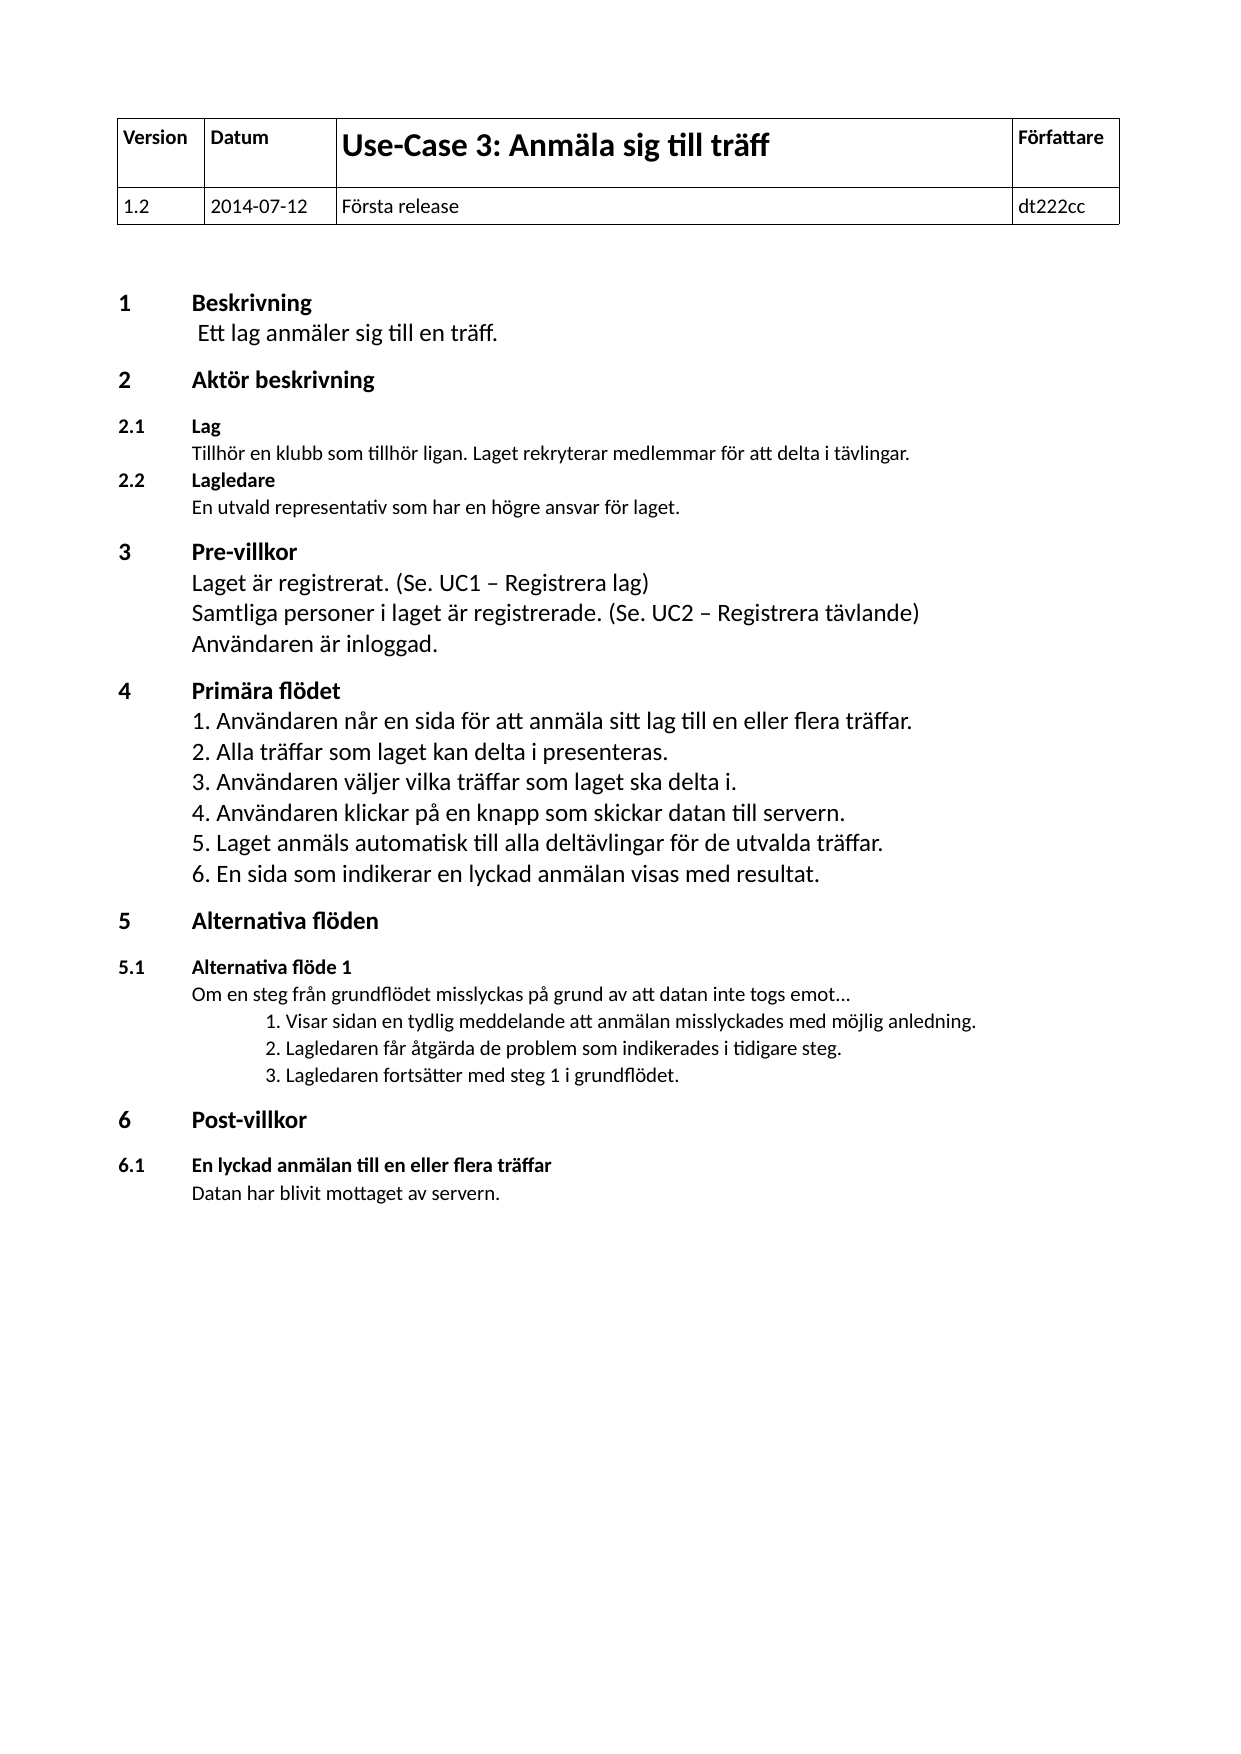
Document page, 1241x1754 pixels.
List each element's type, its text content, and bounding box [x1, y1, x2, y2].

table_cell 1.2 [118, 188, 204, 224]
table_cell dt222cc [1013, 188, 1119, 224]
text 2 Aktör beskrivning [118, 364, 1122, 395]
text 4 Primära flödet 1. Användaren når en sida för att anmäla sitt lag till en eller flera träffar. 2. Alla träffar som laget kan delta i presenteras. 3. Användaren väljer vilka träffar som laget ska delta i. 4. Användaren klickar på en knapp som skickar datan till servern. 5. Laget anmäls automatisk till alla deltävlingar för de utvalda träffar. 6. En sida som indikerar en lyckad anmälan visas med resultat. [118, 675, 1122, 888]
table_header Datum [205, 119, 336, 187]
text 2.1 Lag Tillhör en klubb som tillhör ligan. Laget rekryterar medlemmar för att delta i tävlingar. 2.2 Lagledare En utvald representativ som har en högre ansvar för laget. [118, 412, 1122, 519]
text 3 Pre-villkor Laget är registrerat. (Se. UC1 – Registrera lag) Samtliga personer i laget är registrerade. (Se. UC2 – Registrera tävlande) Användaren är inloggad. [118, 536, 1122, 658]
table_header Use-Case 3: Anmäla sig till träff [337, 119, 1012, 187]
text 1 Beskrivning Ett lag anmäler sig till en träff. [118, 287, 1122, 348]
text 5 Alternativa flöden [118, 905, 1122, 936]
table_cell Första release [337, 188, 1012, 224]
table_header Version [118, 119, 204, 187]
table_header Författare [1013, 119, 1119, 187]
text 5.1 Alternativa flöde 1 Om en steg från grundflödet misslyckas på grund av att datan inte togs emot... 1. Visar sidan en tydlig meddelande att anmälan misslyckades med möjlig anledning. 2. Lagledaren får åtgärda de problem som indikerades i tidigare steg. 3. Lagledaren fortsätter med steg 1 i grundflödet. [118, 952, 1122, 1087]
table_cell 2014-07-12 [205, 188, 336, 224]
text 6 Post-villkor [118, 1104, 1122, 1134]
text 6.1 En lyckad anmälan till en eller flera träffar Datan har blivit mottaget av servern. [118, 1151, 1122, 1205]
